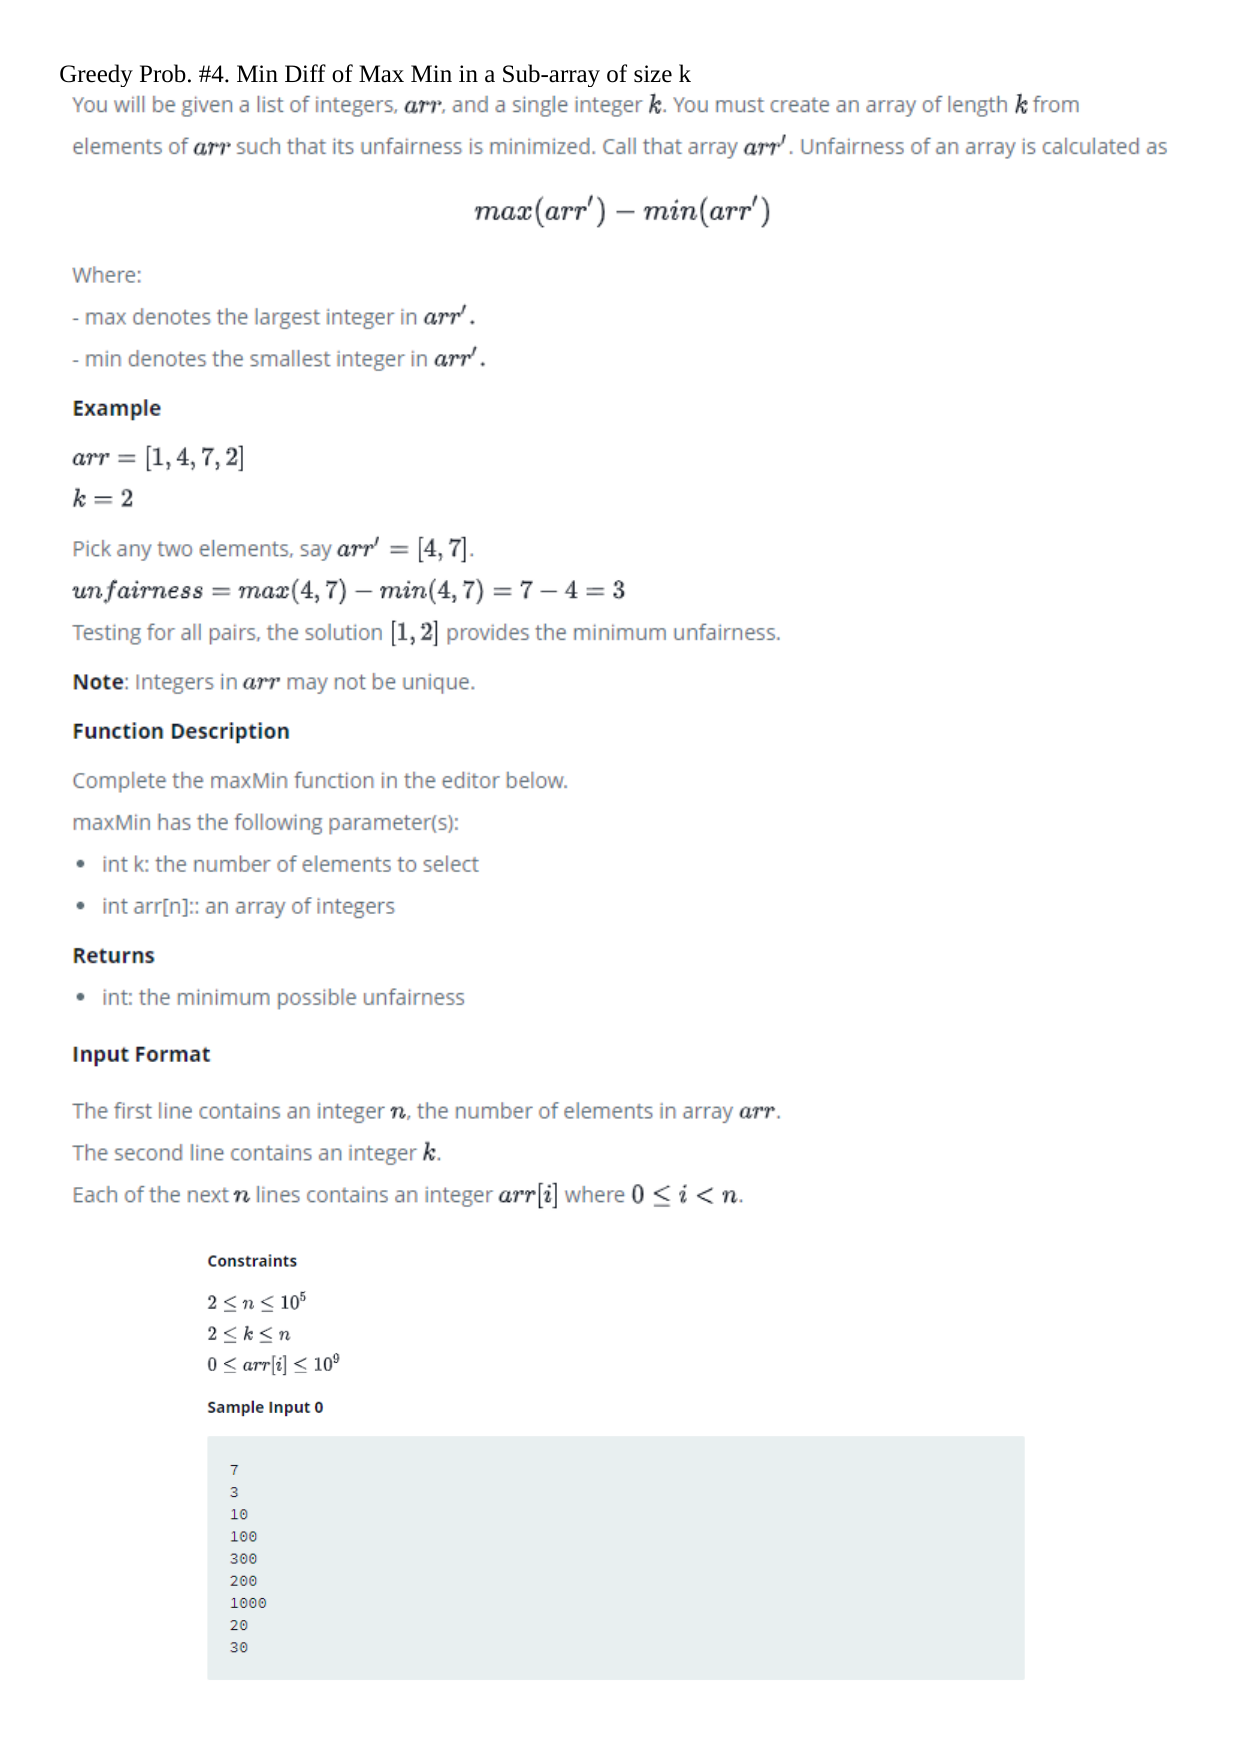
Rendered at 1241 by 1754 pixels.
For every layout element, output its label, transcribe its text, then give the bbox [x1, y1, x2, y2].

text Greedy Prob. #4. Min Diff of Max Min in a Sub-array of size k [59, 59, 1181, 87]
picture [203, 1250, 1037, 1690]
picture [59, 87, 1182, 1222]
